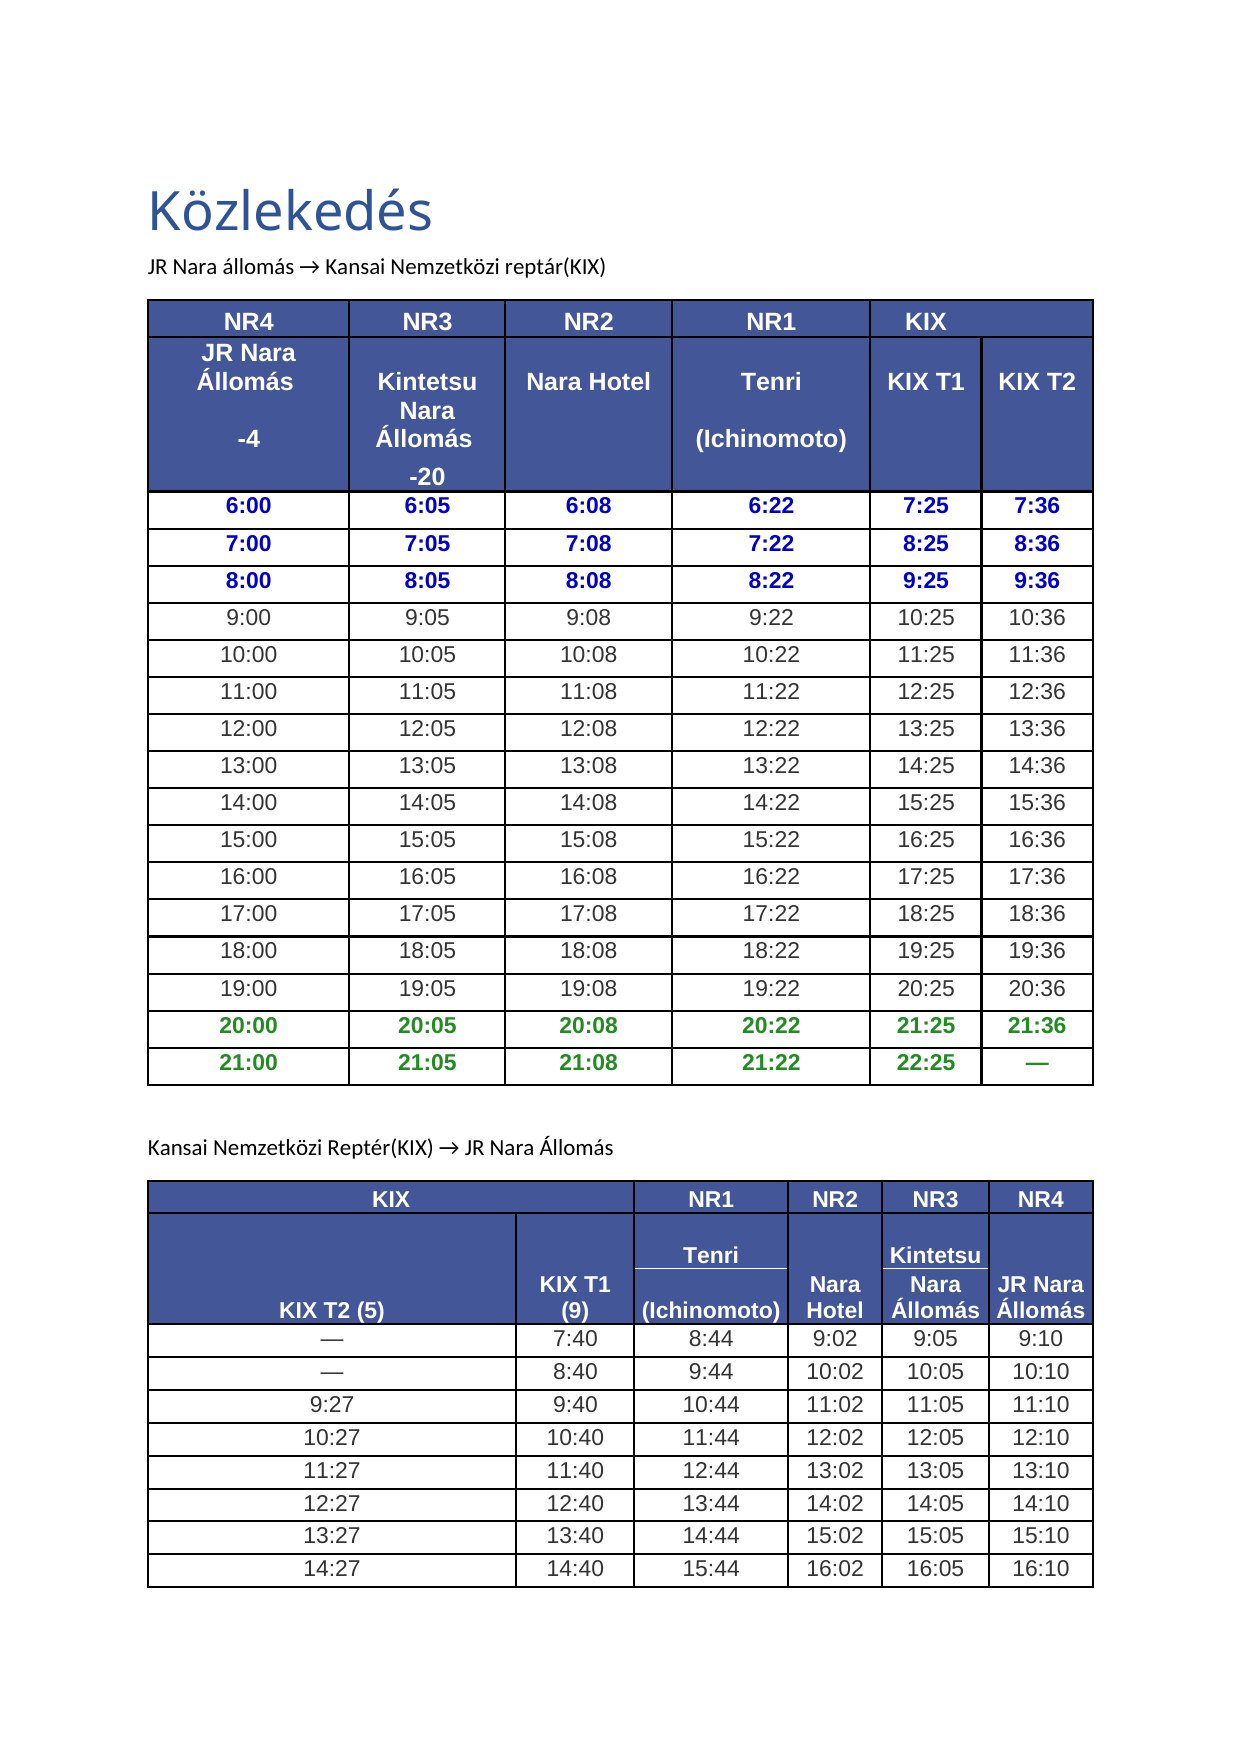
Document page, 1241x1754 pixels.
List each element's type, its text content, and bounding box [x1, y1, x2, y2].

table_cell [871, 396, 980, 453]
table_cell 6:05 [350, 493, 504, 527]
table_cell 13:22 [673, 752, 869, 787]
table_cell 22:25 [871, 1049, 980, 1084]
table_cell 7:25 [871, 493, 980, 527]
table_cell 9:36 [983, 567, 1092, 602]
table_cell 11:22 [673, 678, 869, 713]
table_cell 13:40 [517, 1522, 633, 1553]
table_cell 13:08 [506, 752, 671, 787]
table_cell 11:44 [635, 1424, 787, 1454]
table_cell 8:05 [350, 567, 504, 602]
table_cell 16:22 [673, 863, 869, 898]
table_cell Kintetsu [350, 338, 504, 396]
table_cell 14:02 [789, 1490, 881, 1520]
table_cell 16:08 [506, 863, 671, 898]
table_header NR3 [350, 301, 504, 336]
table_cell 7:00 [149, 530, 348, 564]
table_cell 9:00 [149, 604, 348, 639]
table_cell 12:27 [149, 1490, 515, 1520]
table_header NR4 [149, 301, 348, 336]
table_cell 13:36 [983, 715, 1092, 750]
table_cell 9:25 [871, 567, 980, 602]
table_cell 10:05 [883, 1358, 988, 1389]
table_cell 12:05 [883, 1424, 988, 1454]
table_cell 7:36 [983, 493, 1092, 527]
subtitle Közlekedés [148, 173, 1093, 246]
table_cell 7:08 [506, 530, 671, 564]
table_cell 12:40 [517, 1490, 633, 1520]
table_cell 12:05 [350, 715, 504, 750]
table_cell Nara Állomás [883, 1269, 988, 1323]
table_cell 16:10 [990, 1555, 1092, 1586]
table_cell 12:36 [983, 678, 1092, 713]
table_cell 15:22 [673, 826, 869, 861]
table_cell 15:02 [789, 1522, 881, 1553]
table_cell Nara Hotel [506, 338, 671, 396]
table_cell 10:05 [350, 641, 504, 676]
text JR Nara állomás → Kansai Nemzetközi reptár(KIX) [148, 252, 1093, 280]
table_header KIX [871, 301, 981, 336]
table_cell 13:00 [149, 752, 348, 787]
table_cell 10:22 [673, 641, 869, 676]
table_cell ― [983, 1049, 1092, 1084]
table_cell -20 [350, 453, 504, 490]
table_cell 9:02 [789, 1325, 881, 1356]
table_cell 18:00 [149, 938, 348, 972]
table_cell 11:02 [789, 1391, 881, 1422]
table_header KIX [149, 1182, 633, 1212]
table_cell 17:05 [350, 900, 504, 935]
table_cell 14:00 [149, 789, 348, 824]
table_cell 10:36 [983, 604, 1092, 639]
table_cell 9:08 [506, 604, 671, 639]
table_cell -4 [149, 396, 348, 453]
table_cell 16:05 [350, 863, 504, 898]
table_cell 11:40 [517, 1457, 633, 1487]
table_cell 7:40 [517, 1325, 633, 1356]
table_cell 9:05 [883, 1325, 988, 1356]
table_cell 14:25 [871, 752, 980, 787]
table_cell 8:44 [635, 1325, 787, 1356]
table_cell 6:22 [673, 493, 869, 527]
table_cell 21:36 [983, 1012, 1092, 1047]
table_cell 13:44 [635, 1490, 787, 1520]
table_cell 15:10 [990, 1522, 1092, 1553]
table_cell 8:00 [149, 567, 348, 602]
table_cell 16:00 [149, 863, 348, 898]
table_cell 11:25 [871, 641, 980, 676]
table_cell 14:22 [673, 789, 869, 824]
table_cell 13:10 [990, 1457, 1092, 1487]
table_cell [149, 453, 348, 490]
table_cell JR Nara Állomás [990, 1214, 1092, 1323]
table_cell JR Nara Állomás [149, 338, 348, 396]
table_header [981, 301, 1092, 336]
table_cell 21:22 [673, 1049, 869, 1084]
table_cell 15:00 [149, 826, 348, 861]
table_cell 17:25 [871, 863, 980, 898]
table_cell 15:08 [506, 826, 671, 861]
table_cell 10:27 [149, 1424, 515, 1454]
table_cell 11:05 [883, 1391, 988, 1422]
table_cell KIX T1 [871, 338, 980, 396]
table_cell KIX T2 (5) [149, 1214, 515, 1323]
table_cell 12:25 [871, 678, 980, 713]
table_cell 12:44 [635, 1457, 787, 1487]
table_cell 21:00 [149, 1049, 348, 1084]
table_cell 20:22 [673, 1012, 869, 1047]
table_cell Nara Állomás [350, 396, 504, 453]
table_cell 9:05 [350, 604, 504, 639]
table_cell 20:00 [149, 1012, 348, 1047]
table_cell 10:25 [871, 604, 980, 639]
table_cell 14:44 [635, 1522, 787, 1553]
table_cell 21:05 [350, 1049, 504, 1084]
table_cell 17:36 [983, 863, 1092, 898]
table_cell 11:08 [506, 678, 671, 713]
table_cell Tenri [635, 1214, 787, 1268]
table_header NR3 [883, 1182, 988, 1212]
table_cell 19:25 [871, 938, 980, 972]
table_cell ― [149, 1358, 515, 1389]
table_cell 11:27 [149, 1457, 515, 1487]
table_cell 14:08 [506, 789, 671, 824]
table_cell 14:40 [517, 1555, 633, 1586]
table_cell Kintetsu [883, 1214, 988, 1268]
table_cell 15:25 [871, 789, 980, 824]
table_cell 9:27 [149, 1391, 515, 1422]
table_cell 11:05 [350, 678, 504, 713]
table_cell 10:40 [517, 1424, 633, 1454]
table_cell 21:25 [871, 1012, 980, 1047]
table_cell 15:44 [635, 1555, 787, 1586]
table_cell 20:05 [350, 1012, 504, 1047]
table_cell (Ichinomoto) [635, 1269, 787, 1323]
table_cell 15:36 [983, 789, 1092, 824]
table_cell 8:22 [673, 567, 869, 602]
table_cell 7:05 [350, 530, 504, 564]
table_cell 13:05 [883, 1457, 988, 1487]
table_cell 15:05 [350, 826, 504, 861]
table_cell 18:36 [983, 900, 1092, 935]
table_cell [983, 453, 1092, 490]
table_cell 14:27 [149, 1555, 515, 1586]
table_cell Tenri [673, 338, 869, 396]
table_cell 13:27 [149, 1522, 515, 1553]
table_cell 10:08 [506, 641, 671, 676]
table_cell [673, 453, 869, 490]
table_cell 9:44 [635, 1358, 787, 1389]
table_cell ― [149, 1325, 515, 1356]
table_header NR4 [990, 1182, 1092, 1212]
table_header NR2 [789, 1182, 881, 1212]
table_cell 13:05 [350, 752, 504, 787]
table_cell 17:08 [506, 900, 671, 935]
table_header NR1 [673, 301, 869, 336]
table_cell 8:40 [517, 1358, 633, 1389]
table_cell 11:00 [149, 678, 348, 713]
table_cell 14:05 [350, 789, 504, 824]
table_cell 9:40 [517, 1391, 633, 1422]
table_cell 20:08 [506, 1012, 671, 1047]
table_cell 12:02 [789, 1424, 881, 1454]
table_cell 6:00 [149, 493, 348, 527]
table_cell 11:36 [983, 641, 1092, 676]
table_cell 21:08 [506, 1049, 671, 1084]
table_cell 18:22 [673, 938, 869, 972]
table_cell 14:36 [983, 752, 1092, 787]
table_cell 12:22 [673, 715, 869, 750]
table_cell KIX T2 [983, 338, 1092, 396]
table_cell 16:36 [983, 826, 1092, 861]
table_cell 17:22 [673, 900, 869, 935]
table_cell Nara Hotel [789, 1214, 881, 1323]
table_cell 10:44 [635, 1391, 787, 1422]
table_cell 8:25 [871, 530, 980, 564]
table_cell 19:36 [983, 938, 1092, 972]
table_cell 9:10 [990, 1325, 1092, 1356]
table_cell 11:10 [990, 1391, 1092, 1422]
table_cell 14:10 [990, 1490, 1092, 1520]
table_header NR1 [635, 1182, 787, 1212]
table_cell 18:25 [871, 900, 980, 935]
table_cell 19:00 [149, 975, 348, 1009]
table_cell 19:05 [350, 975, 504, 1009]
table_cell KIX T1 (9) [517, 1214, 633, 1323]
table_cell 13:25 [871, 715, 980, 750]
table_cell 12:00 [149, 715, 348, 750]
table_cell 16:25 [871, 826, 980, 861]
table_cell 12:08 [506, 715, 671, 750]
table_cell [871, 453, 980, 490]
table_cell 15:05 [883, 1522, 988, 1553]
table_cell 8:08 [506, 567, 671, 602]
table_cell 19:08 [506, 975, 671, 1009]
table_cell 20:25 [871, 975, 980, 1009]
table_cell 16:05 [883, 1555, 988, 1586]
table_cell 7:22 [673, 530, 869, 564]
table_cell 19:22 [673, 975, 869, 1009]
table_cell 6:08 [506, 493, 671, 527]
table_cell 10:00 [149, 641, 348, 676]
table_cell 14:05 [883, 1490, 988, 1520]
table_cell 8:36 [983, 530, 1092, 564]
table_cell 13:02 [789, 1457, 881, 1487]
table_cell 12:10 [990, 1424, 1092, 1454]
table_header NR2 [506, 301, 671, 336]
table_cell 10:02 [789, 1358, 881, 1389]
table_cell (Ichinomoto) [673, 396, 869, 453]
table_cell 20:36 [983, 975, 1092, 1009]
table_cell 10:10 [990, 1358, 1092, 1389]
table_cell 18:08 [506, 938, 671, 972]
table_cell [506, 453, 671, 490]
table_cell [506, 396, 671, 453]
table_cell 18:05 [350, 938, 504, 972]
text Kansai Nemzetközi Reptér(KIX) → JR Nara Állomás [148, 1133, 1093, 1161]
table_cell 9:22 [673, 604, 869, 639]
table_cell 16:02 [789, 1555, 881, 1586]
table_cell 17:00 [149, 900, 348, 935]
table_cell [983, 396, 1092, 453]
